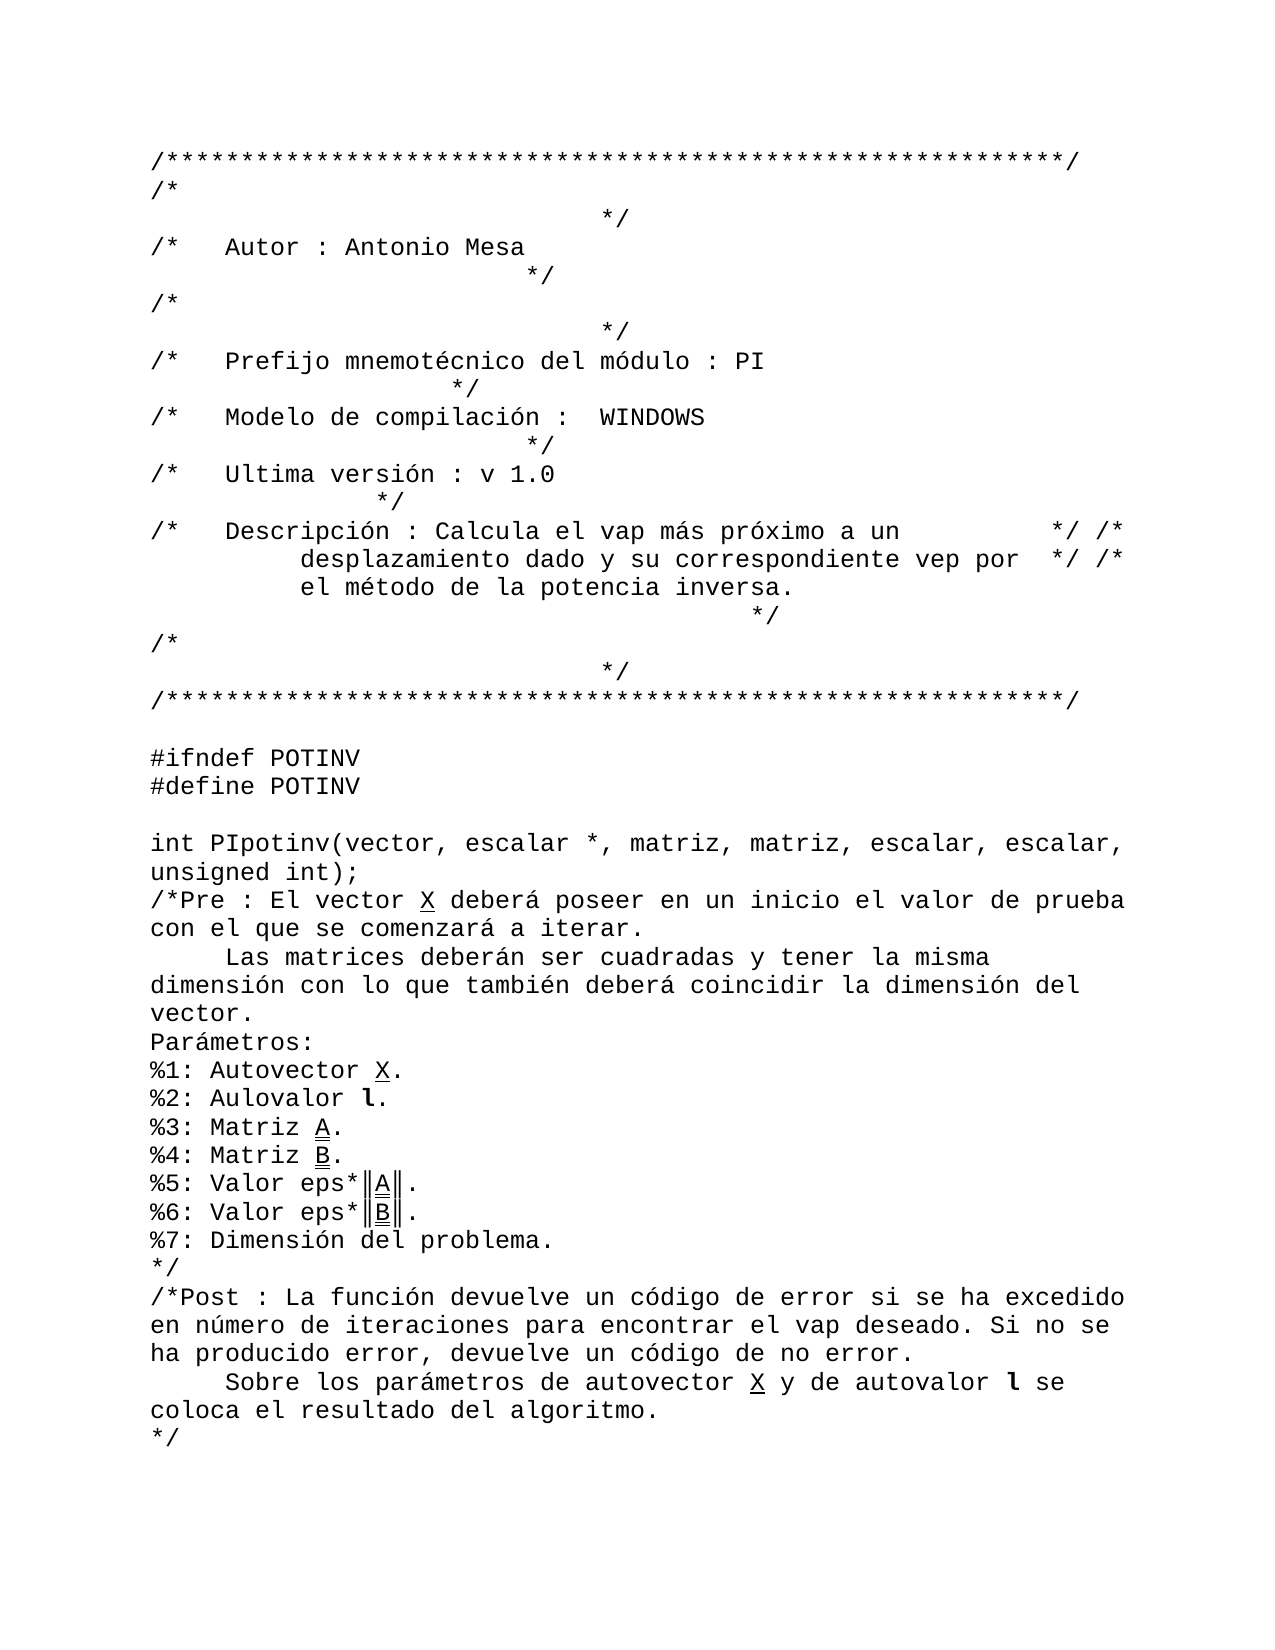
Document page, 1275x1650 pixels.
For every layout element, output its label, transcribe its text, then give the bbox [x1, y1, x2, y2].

text int PIpotinv(vector, escalar *, matriz, matriz, escalar, escalar, unsigned int); [150, 831, 1125, 887]
text %5: Valor eps*║A║. [371, 1171, 394, 1199]
text */ [150, 1426, 1125, 1454]
text /* */ [150, 292, 1125, 348]
text %6: Valor eps*║B║. [150, 1199, 364, 1227]
text /************************************************************/ [150, 688, 1125, 717]
text /* Prefijo mnemotécnico del módulo : PI */ [150, 348, 1125, 405]
text %6: Valor eps*║B║. [371, 1199, 394, 1227]
text /************************************************************/ [150, 150, 1125, 178]
text /*Pre : El vector X deberá poseer en un inicio el valor de prueba con el que se comenzará a iterar. [150, 887, 1125, 944]
text /* Modelo de compilación : WINDOWS */ [150, 405, 1125, 462]
text /*Post : La función devuelve un código de error si se ha excedido en número de iteraciones para encontrar el vap deseado. Si no se ha producido error, devuelve un código de no error. [150, 1284, 1125, 1369]
text %5: Valor eps*║A║. [150, 1171, 364, 1199]
text %6: Valor eps*║B║. [401, 1199, 1125, 1227]
text Las matrices deberán ser cuadradas y tener la misma dimensión con lo que también deberá coincidir la dimensión del vector. [150, 944, 1125, 1029]
text Parámetros: [150, 1029, 1125, 1057]
text /* Autor : Antonio Mesa */ [150, 235, 1125, 292]
text #ifndef POTINV [150, 745, 1125, 774]
text */ [150, 1256, 1125, 1284]
text #define POTINV [150, 774, 1125, 802]
text Sobre los parámetros de autovector X y de autovalor l se coloca el resultado del algoritmo. [150, 1369, 1125, 1426]
text %4: Matriz B. [150, 1142, 1125, 1171]
text %3: Matriz A. [150, 1114, 1125, 1142]
text %7: Dimensión del problema. [150, 1227, 1125, 1256]
text %1: Autovector X. [150, 1057, 1125, 1086]
text /* */ [150, 178, 1125, 235]
text /* */ [150, 632, 1125, 688]
text %2: Aulovalor l. [150, 1086, 1125, 1114]
text /* Descripción : Calcula el vap más próximo a un */ /* desplazamiento dado y su correspondiente vep por */ /* el método de la potencia inversa. */ [150, 518, 1125, 632]
text %5: Valor eps*║A║. [401, 1171, 1125, 1199]
text /* Ultima versión : v 1.0 */ [150, 462, 1125, 518]
